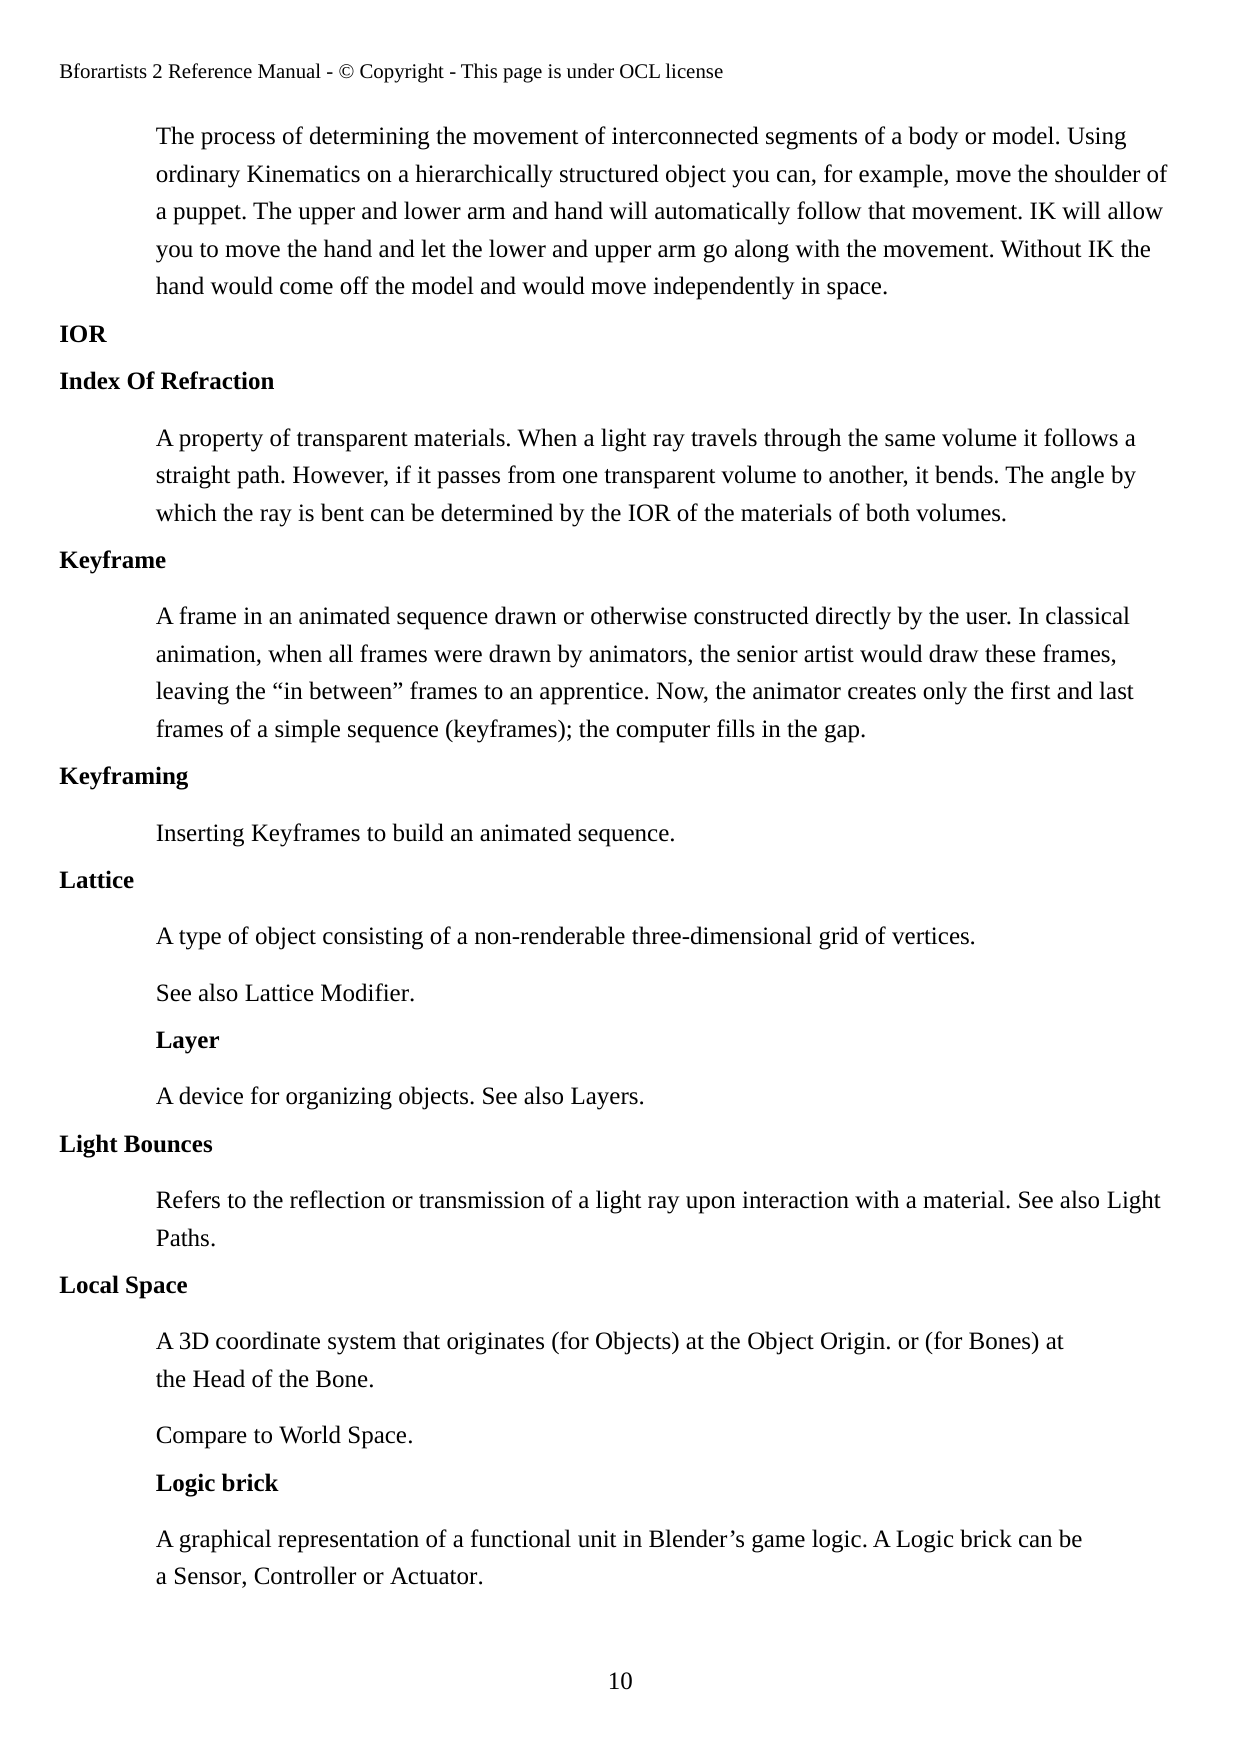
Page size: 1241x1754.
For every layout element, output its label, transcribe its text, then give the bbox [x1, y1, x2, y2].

list The process of determining the movement of interconnected segments of a body or model. Using ordinary Kinematics on a hierarchically structured object you can, for example, move the shoulder of a puppet. The upper and lower arm and hand will automatically follow that movement. IK will allow you to move the hand and let the lower and upper arm go along with the movement. Without IK the hand would come off the model and would move independently in space. [156, 113, 1181, 300]
subtitle Lattice [59, 865, 1181, 894]
subtitle IOR [59, 319, 1181, 348]
list A device for organizing objects. See also Layers. [156, 1073, 1181, 1110]
subtitle Index Of Refraction [59, 366, 1181, 395]
subtitle Keyframing [59, 761, 1181, 790]
subtitle Light Bounces [59, 1129, 1181, 1158]
text Compare to World Space. [156, 1411, 1181, 1449]
list Refers to the reflection or transmission of a light ray upon interaction with a material. See also Light Paths. [156, 1176, 1181, 1251]
subtitle Local Space [59, 1270, 1181, 1299]
text A type of object consisting of a non-renderable three-dimensional grid of vertices. [156, 913, 1181, 950]
text See also Lattice Modifier. [156, 969, 1181, 1006]
subtitle Layer [156, 1025, 1181, 1054]
subtitle Logic brick [156, 1468, 1181, 1496]
list A frame in an animated sequence drawn or otherwise constructed directly by the user. In classical animation, when all frames were drawn by animators, the senior artist would draw these frames, leaving the “in between” frames to an apprentice. Now, the animator creates only the first and last frames of a simple sequence (keyframes); the computer fills in the gap. [156, 593, 1181, 743]
list Inserting Keyframes to build an animated sequence. [156, 809, 1181, 846]
text A 3D coordinate system that originates (for Objects) at the Object Origin. or (for Bones) at the Head of the Bone. [156, 1318, 1181, 1393]
subtitle Keyframe [59, 545, 1181, 574]
list A property of transparent materials. When a light ray travels through the same volume it follows a straight path. However, if it passes from one transparent volume to another, it bends. The angle by which the ray is bent can be determined by the IOR of the materials of both volumes. [156, 414, 1181, 526]
list A graphical representation of a functional unit in Blender’s game logic. A Logic brick can be a Sensor, Controller or Actuator. [156, 1515, 1181, 1590]
